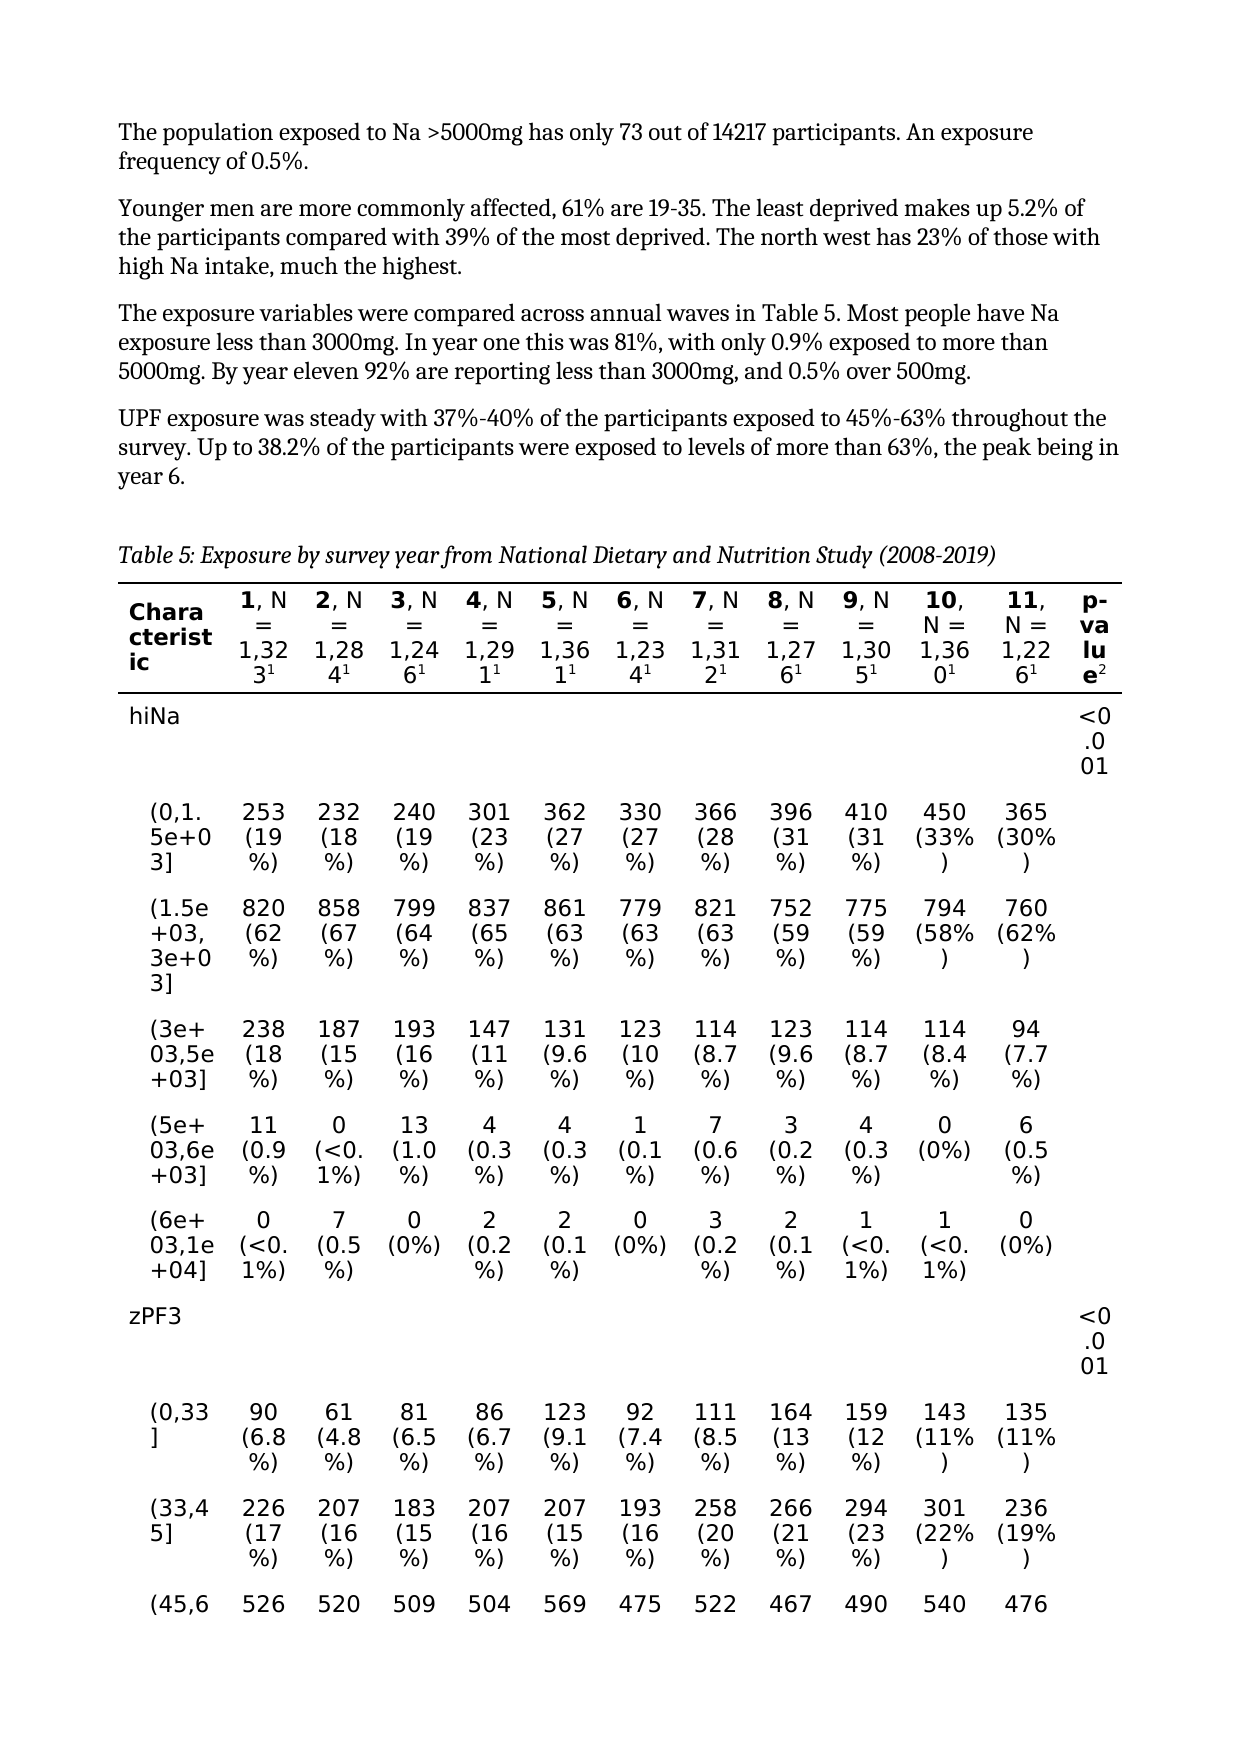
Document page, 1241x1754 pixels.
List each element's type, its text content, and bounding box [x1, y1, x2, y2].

table_cell 294 (23%) [829, 1486, 904, 1582]
table_cell 236 (19%) [985, 1486, 1067, 1582]
table_cell 193 (16%) [376, 1007, 452, 1103]
table_cell 794 (58%) [904, 886, 985, 1007]
table_cell 861 (63%) [527, 886, 602, 1007]
table_cell 4 (0.3%) [452, 1103, 527, 1198]
table_cell 366 (28%) [678, 790, 753, 886]
table_cell 467 [753, 1582, 828, 1628]
table_cell 450 (33%) [904, 790, 985, 886]
text The exposure variables were compared across annual waves in Table 5. Most people have Na exposure less than 3000mg. In year one this was 81%, with only 0.9% exposed to more than 5000mg. By year eleven 92% are reporting less than 3000mg, and 0.5% over 500mg. [118, 299, 1122, 386]
table_cell 207 (16%) [452, 1486, 527, 1582]
table_cell (0,1.5e+03] [118, 790, 226, 886]
table_cell [226, 694, 301, 790]
table_cell 90 (6.8%) [226, 1390, 301, 1486]
table_cell 123 (9.6%) [753, 1007, 828, 1103]
table_cell 11 (0.9%) [226, 1103, 301, 1198]
table_cell <0.001 [1067, 1294, 1122, 1390]
table_cell [1067, 886, 1122, 1007]
table_cell [452, 694, 527, 790]
table_cell [678, 1294, 753, 1390]
table_cell [226, 1294, 301, 1390]
table_cell 94 (7.7%) [985, 1007, 1067, 1103]
table_cell 1 (<0.1%) [829, 1199, 904, 1294]
table_cell 475 [603, 1582, 678, 1628]
table_cell [1067, 1103, 1122, 1198]
table_cell 86 (6.7%) [452, 1390, 527, 1486]
table_cell (0,33] [118, 1390, 226, 1486]
table_cell 490 [829, 1582, 904, 1628]
table_cell hiNa [118, 694, 226, 790]
table_cell 779 (63%) [603, 886, 678, 1007]
table_cell 6 (0.5%) [985, 1103, 1067, 1198]
table_cell [904, 694, 985, 790]
table_cell 760 (62%) [985, 886, 1067, 1007]
table_cell <0.001 [1067, 694, 1122, 790]
table_cell 0 (0%) [985, 1199, 1067, 1294]
table_header 9, N = 1,3051 [829, 584, 904, 692]
table_cell 131 (9.6%) [527, 1007, 602, 1103]
table_cell 183 (15%) [376, 1486, 452, 1582]
table_cell [829, 1294, 904, 1390]
table_cell 123 (10%) [603, 1007, 678, 1103]
table_header 2, N = 1,2841 [301, 584, 376, 692]
table_cell 207 (16%) [301, 1486, 376, 1582]
table_cell 13 (1.0%) [376, 1103, 452, 1198]
table_cell [829, 694, 904, 790]
table_cell 820 (62%) [226, 886, 301, 1007]
table_header 5, N = 1,3611 [527, 584, 602, 692]
table_cell 520 [301, 1582, 376, 1628]
table_cell (3e+03,5e+03] [118, 1007, 226, 1103]
table_cell 4 (0.3%) [829, 1103, 904, 1198]
table_cell 114 (8.7%) [678, 1007, 753, 1103]
table_cell 569 [527, 1582, 602, 1628]
table_cell 0 (0%) [904, 1103, 985, 1198]
table_cell 240 (19%) [376, 790, 452, 886]
table_cell [1067, 1486, 1122, 1582]
table_cell [904, 1294, 985, 1390]
table_cell [527, 694, 602, 790]
table_cell (6e+03,1e+04] [118, 1199, 226, 1294]
table_cell [753, 694, 828, 790]
table_cell 226 (17%) [226, 1486, 301, 1582]
table_cell 3 (0.2%) [753, 1103, 828, 1198]
table_cell 301 (23%) [452, 790, 527, 886]
table_cell [452, 1294, 527, 1390]
table_cell 266 (21%) [753, 1486, 828, 1582]
table_header 3, N = 1,2461 [376, 584, 452, 692]
table_cell [753, 1294, 828, 1390]
table_cell zPF3 [118, 1294, 226, 1390]
table_cell 147 (11%) [452, 1007, 527, 1103]
table_cell 92 (7.4%) [603, 1390, 678, 1486]
text The population exposed to Na >5000mg has only 73 out of 14217 participants. An exposure frequency of 0.5%. [118, 118, 1122, 176]
table_cell 4 (0.3%) [527, 1103, 602, 1198]
table_cell (45,6 [118, 1582, 226, 1628]
table_cell 111 (8.5%) [678, 1390, 753, 1486]
table_cell 0 (0%) [376, 1199, 452, 1294]
table_cell 504 [452, 1582, 527, 1628]
table_cell 81 (6.5%) [376, 1390, 452, 1486]
table_cell 2 (0.1%) [527, 1199, 602, 1294]
table_cell 522 [678, 1582, 753, 1628]
table_cell 509 [376, 1582, 452, 1628]
table_cell 0 (<0.1%) [226, 1199, 301, 1294]
text UPF exposure was steady with 37%-40% of the participants exposed to 45%-63% throughout the survey. Up to 38.2% of the participants were exposed to levels of more than 63%, the peak being in year 6. [118, 404, 1122, 491]
table_cell 253 (19%) [226, 790, 301, 886]
table_cell 396 (31%) [753, 790, 828, 886]
table_cell 540 [904, 1582, 985, 1628]
table_cell [301, 694, 376, 790]
table_cell [603, 1294, 678, 1390]
text Younger men are more commonly affected, 61% are 19-35. The least deprived makes up 5.2% of the participants compared with 39% of the most deprived. The north west has 23% of those with high Na intake, much the highest. [118, 194, 1122, 281]
table_cell 164 (13%) [753, 1390, 828, 1486]
table_cell 2 (0.1%) [753, 1199, 828, 1294]
table_cell [1067, 790, 1122, 886]
table_cell 0 (<0.1%) [301, 1103, 376, 1198]
table_cell 330 (27%) [603, 790, 678, 886]
table_cell 232 (18%) [301, 790, 376, 886]
table_cell 114 (8.7%) [829, 1007, 904, 1103]
table_cell [985, 1294, 1067, 1390]
table_header 11, N = 1,2261 [985, 584, 1067, 692]
table_cell 821 (63%) [678, 886, 753, 1007]
table_cell [985, 694, 1067, 790]
table_cell 238 (18%) [226, 1007, 301, 1103]
table_cell 207 (15%) [527, 1486, 602, 1582]
table_header 4, N = 1,2911 [452, 584, 527, 692]
table_cell 410 (31%) [829, 790, 904, 886]
table_cell 799 (64%) [376, 886, 452, 1007]
table_cell 3 (0.2%) [678, 1199, 753, 1294]
table_cell [527, 1294, 602, 1390]
table_cell [1067, 1390, 1122, 1486]
table_cell [376, 1294, 452, 1390]
table_cell 1 (<0.1%) [904, 1199, 985, 1294]
table_cell 1 (0.1%) [603, 1103, 678, 1198]
table_cell 7 (0.5%) [301, 1199, 376, 1294]
table_cell 752 (59%) [753, 886, 828, 1007]
table_cell [1067, 1007, 1122, 1103]
table_cell [678, 694, 753, 790]
table_cell (1.5e+03,3e+03] [118, 886, 226, 1007]
table_header 10, N = 1,3601 [904, 584, 985, 692]
table_cell 526 [226, 1582, 301, 1628]
table_cell 143 (11%) [904, 1390, 985, 1486]
table_cell [301, 1294, 376, 1390]
table_cell 365 (30%) [985, 790, 1067, 886]
table_cell 301 (22%) [904, 1486, 985, 1582]
table_cell 775 (59%) [829, 886, 904, 1007]
table_cell 258 (20%) [678, 1486, 753, 1582]
table_cell [1067, 1582, 1122, 1628]
table_cell 0 (0%) [603, 1199, 678, 1294]
table_header 8, N = 1,2761 [753, 584, 828, 692]
table_cell [376, 694, 452, 790]
table_cell (5e+03,6e+03] [118, 1103, 226, 1198]
table_cell 2 (0.2%) [452, 1199, 527, 1294]
table_cell [1067, 1199, 1122, 1294]
table_cell 61 (4.8%) [301, 1390, 376, 1486]
table_cell 362 (27%) [527, 790, 602, 886]
table_header 6, N = 1,2341 [603, 584, 678, 692]
table_cell 858 (67%) [301, 886, 376, 1007]
table_cell 135 (11%) [985, 1390, 1067, 1486]
table_cell [603, 694, 678, 790]
table_header 1, N = 1,3231 [226, 584, 301, 692]
table_cell 187 (15%) [301, 1007, 376, 1103]
table_cell 114 (8.4%) [904, 1007, 985, 1103]
table_cell 159 (12%) [829, 1390, 904, 1486]
table_cell 123 (9.1%) [527, 1390, 602, 1486]
table_header 7, N = 1,3121 [678, 584, 753, 692]
table_header Characteristic [118, 584, 226, 692]
table_cell (33,45] [118, 1486, 226, 1582]
table_cell 7 (0.6%) [678, 1103, 753, 1198]
table_header p-value2 [1067, 584, 1122, 692]
table_cell 193 (16%) [603, 1486, 678, 1582]
text Table 5: Exposure by survey year from National Dietary and Nutrition Study (2008-2019) [118, 541, 1122, 569]
table_cell 476 [985, 1582, 1067, 1628]
table_cell 837 (65%) [452, 886, 527, 1007]
